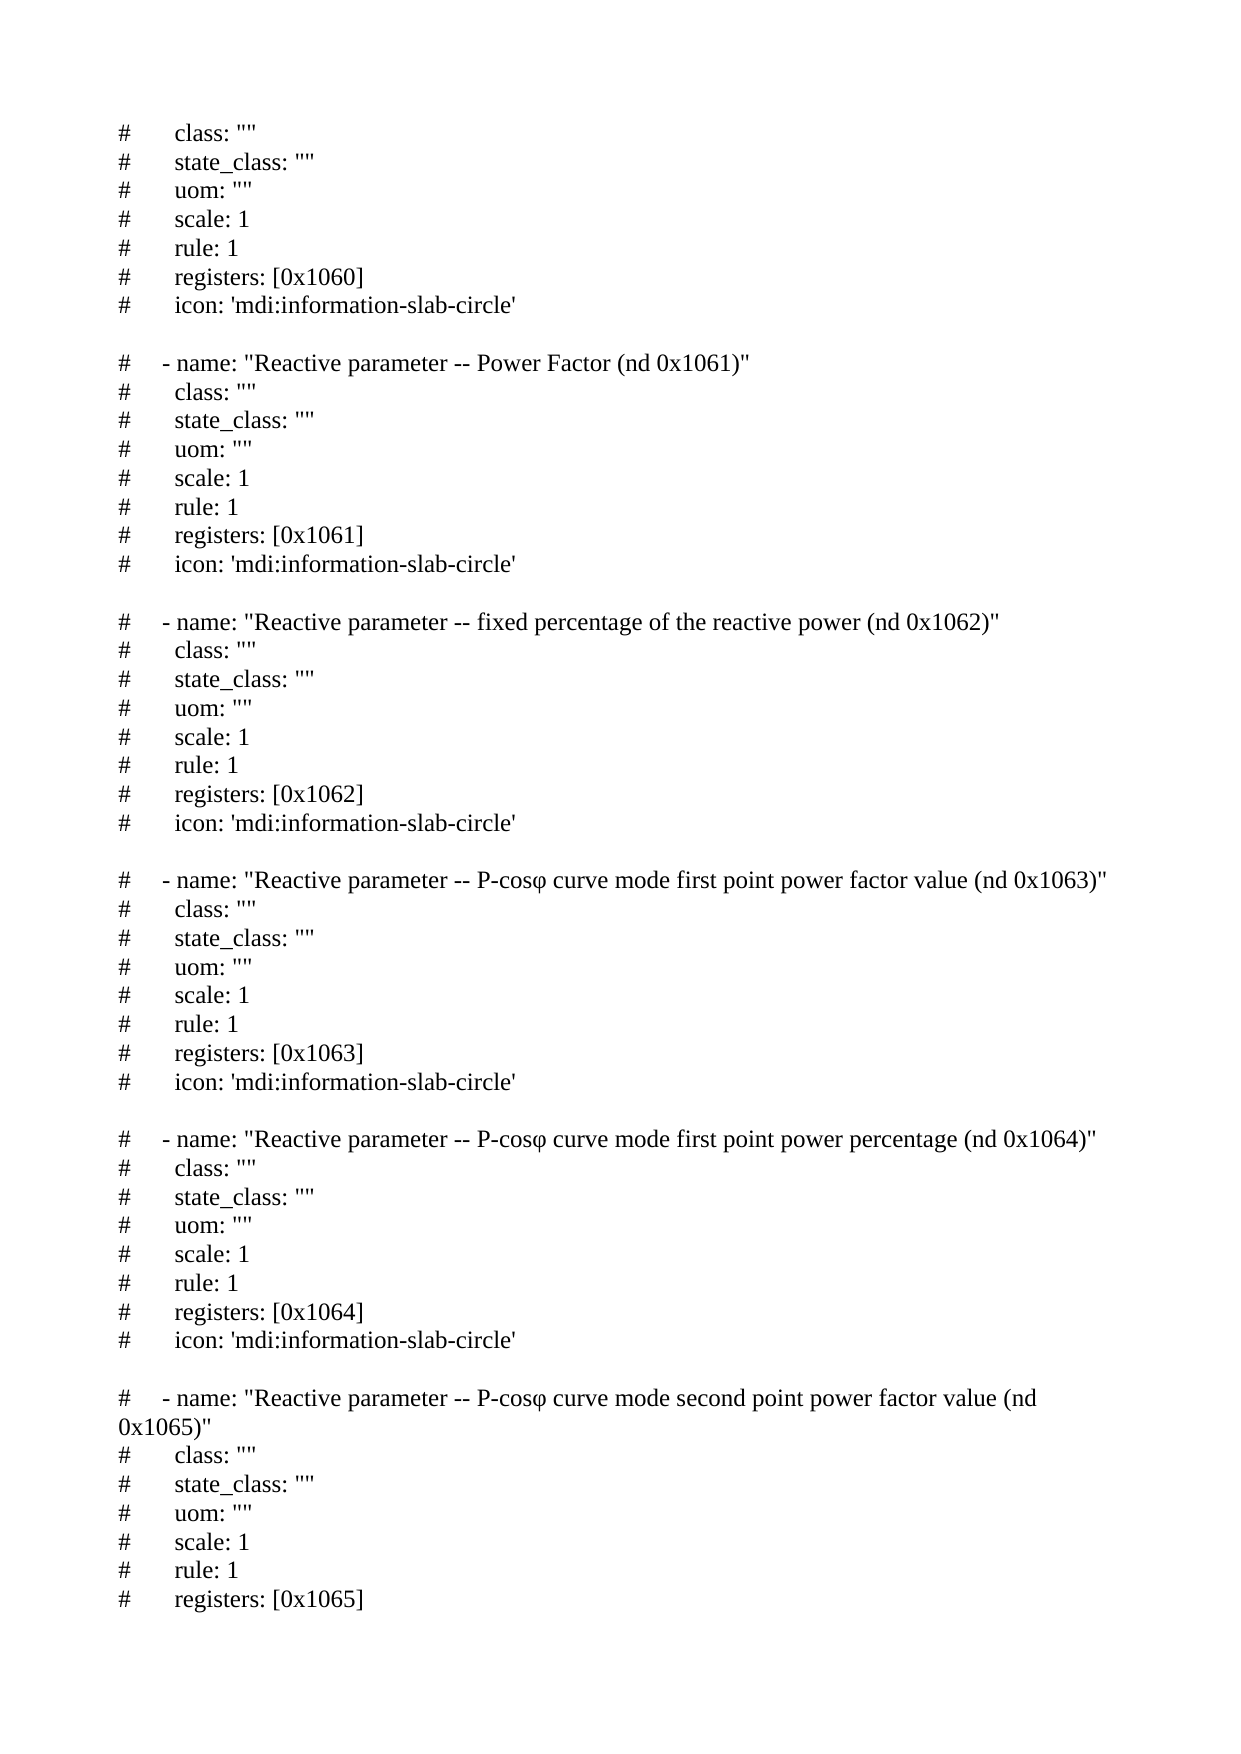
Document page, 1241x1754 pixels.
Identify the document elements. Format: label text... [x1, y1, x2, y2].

text # - name: "Reactive parameter -- fixed percentage of the reactive power (nd 0x1062)" [118, 607, 1122, 636]
text # state_class: "" [118, 406, 1122, 434]
text # uom: "" [118, 434, 1122, 463]
text # icon: 'mdi:information-slab-circle' [118, 291, 1122, 319]
text # registers: [0x1060] [118, 262, 1122, 291]
text # uom: "" [118, 176, 1122, 204]
text # scale: 1 [118, 981, 1122, 1009]
text # registers: [0x1063] [118, 1038, 1122, 1067]
text # registers: [0x1062] [118, 779, 1122, 808]
text # uom: "" [118, 1211, 1122, 1239]
text # scale: 1 [118, 1527, 1122, 1556]
text # - name: "Reactive parameter -- P-cosφ curve mode second point power factor value (nd 0x1065)" [118, 1383, 1122, 1441]
text # class: "" [118, 1153, 1122, 1182]
text # state_class: "" [118, 147, 1122, 176]
text # registers: [0x1064] [118, 1297, 1122, 1326]
text # state_class: "" [118, 1469, 1122, 1498]
text # uom: "" [118, 1498, 1122, 1527]
text # registers: [0x1065] [118, 1584, 1122, 1613]
text # class: "" [118, 636, 1122, 664]
text # icon: 'mdi:information-slab-circle' [118, 549, 1122, 578]
text # class: "" [118, 894, 1122, 923]
text # scale: 1 [118, 463, 1122, 492]
text # class: "" [118, 1441, 1122, 1469]
text # rule: 1 [118, 1268, 1122, 1297]
text # - name: "Reactive parameter -- P-cosφ curve mode first point power factor value (nd 0x1063)" [118, 866, 1122, 894]
text # rule: 1 [118, 751, 1122, 779]
text # icon: 'mdi:information-slab-circle' [118, 808, 1122, 837]
text # - name: "Reactive parameter -- Power Factor (nd 0x1061)" [118, 348, 1122, 377]
text # state_class: "" [118, 1182, 1122, 1211]
text # class: "" [118, 377, 1122, 406]
text # uom: "" [118, 693, 1122, 722]
text # state_class: "" [118, 664, 1122, 693]
text # scale: 1 [118, 204, 1122, 233]
text # state_class: "" [118, 923, 1122, 952]
text # uom: "" [118, 952, 1122, 981]
text # - name: "Reactive parameter -- P-cosφ curve mode first point power percentage (nd 0x1064)" [118, 1124, 1122, 1153]
text # rule: 1 [118, 1009, 1122, 1038]
text # rule: 1 [118, 233, 1122, 262]
text # registers: [0x1061] [118, 521, 1122, 549]
text # icon: 'mdi:information-slab-circle' [118, 1067, 1122, 1096]
text # rule: 1 [118, 1556, 1122, 1584]
text # scale: 1 [118, 722, 1122, 751]
text # class: "" [118, 118, 1122, 147]
text # scale: 1 [118, 1239, 1122, 1268]
text # rule: 1 [118, 492, 1122, 521]
text # icon: 'mdi:information-slab-circle' [118, 1326, 1122, 1354]
